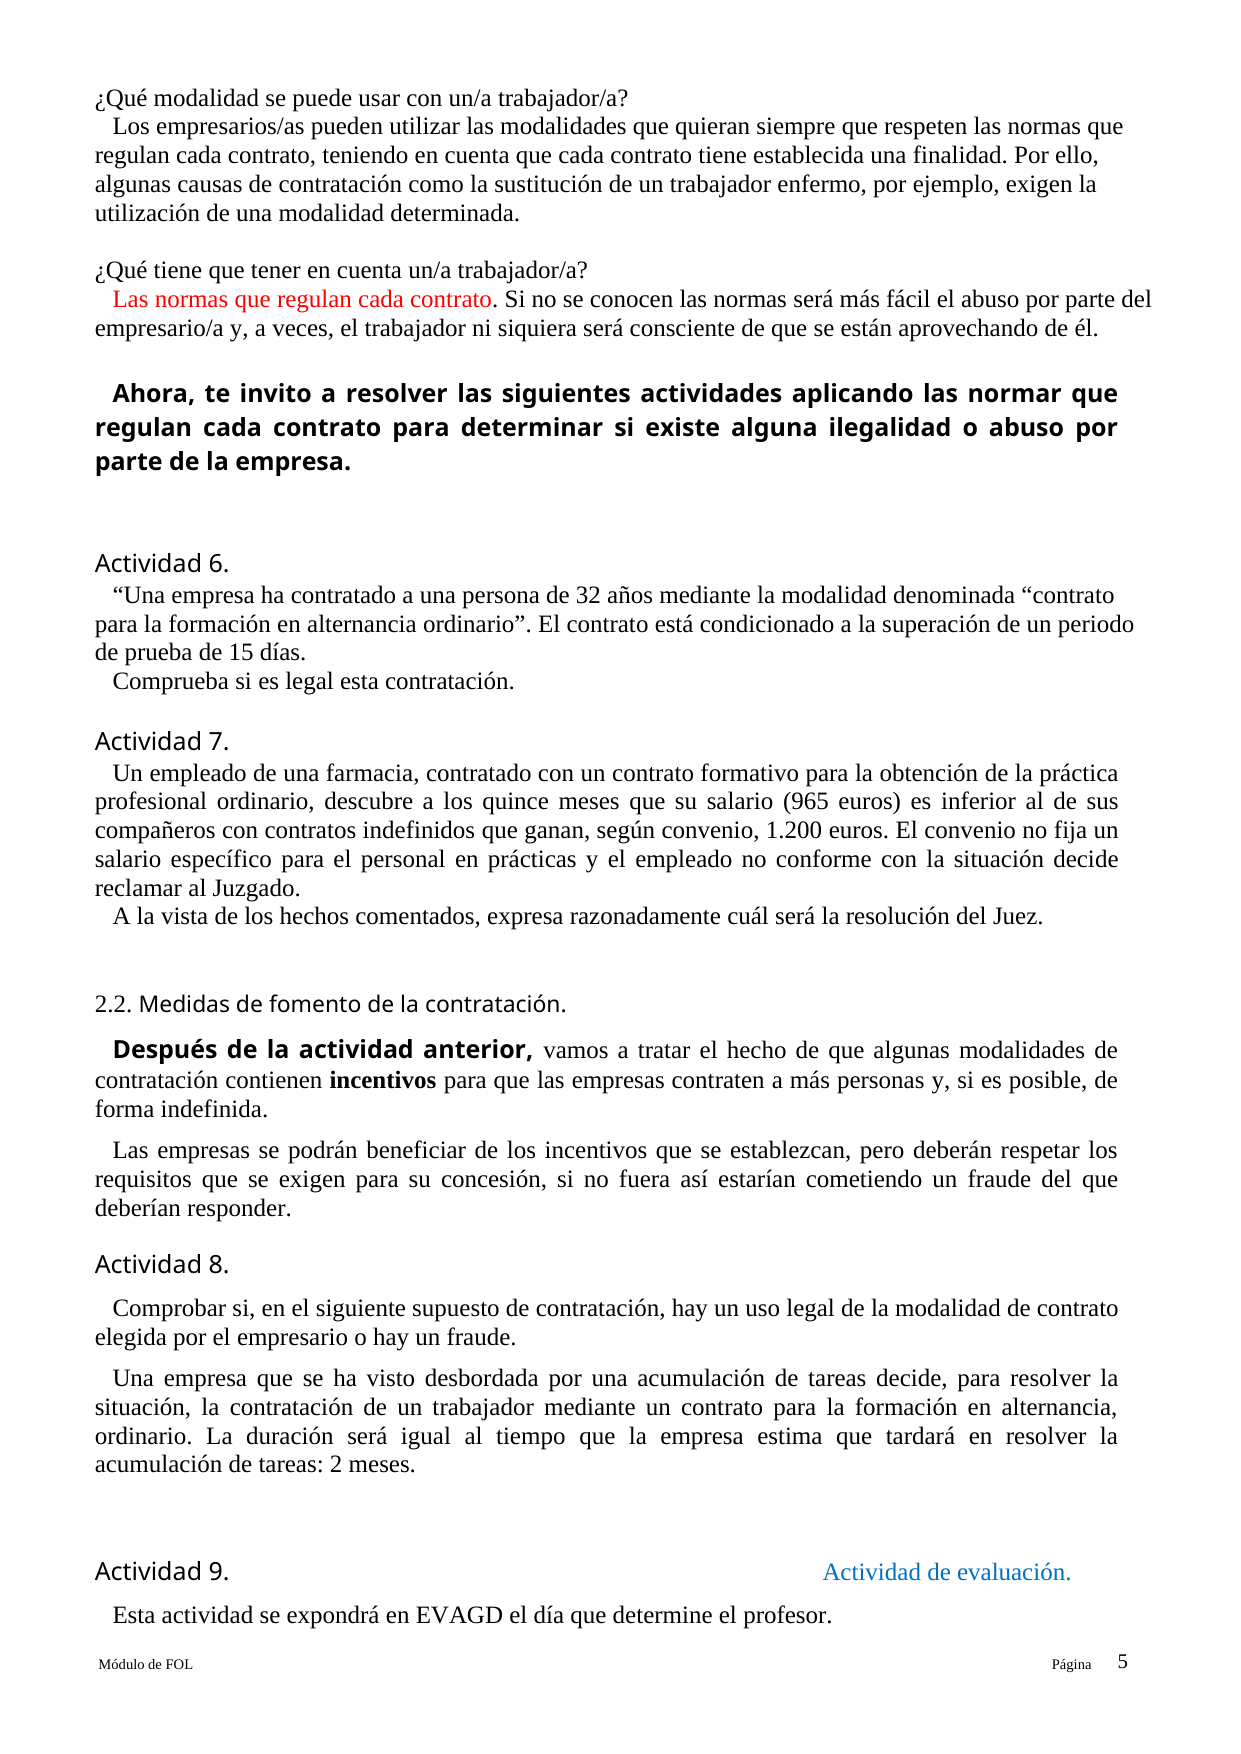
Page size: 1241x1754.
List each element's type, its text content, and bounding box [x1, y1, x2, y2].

text Actividad 8. [94, 1247, 1119, 1281]
text Comprobar si, en el siguiente supuesto de contratación, hay un uso legal de la modalidad de contrato elegida por el empresario o hay un fraude. [94, 1293, 1119, 1351]
text Esta actividad se expondrá en EVAGD el día que determine el profesor. [94, 1600, 1119, 1629]
text ¿Qué tiene que tener en cuenta un/a trabajador/a? [94, 255, 1157, 284]
text Los empresarios/as pueden utilizar las modalidades que quieran siempre que respeten las normas que regulan cada contrato, teniendo en cuenta que cada contrato tiene establecida una finalidad. Por ello, algunas causas de contratación como la sustitución de un trabajador enfermo, por ejemplo, exigen la utilización de una modalidad determinada. [94, 111, 1157, 226]
text ¿Qué modalidad se puede usar con un/a trabajador/a? [94, 83, 1157, 111]
text A la vista de los hechos comentados, expresa razonadamente cuál será la resolución del Juez. [94, 901, 1119, 930]
text 2.2. Medidas de fomento de la contratación. [94, 988, 1119, 1019]
text Una empresa que se ha visto desbordada por una acumulación de tareas decide, para resolver la situación, la contratación de un trabajador mediante un contrato para la formación en alternancia, ordinario. La duración será igual al tiempo que la empresa estima que tardará en resolver la acumulación de tareas: 2 meses. [94, 1363, 1119, 1478]
text Ahora, te invito a resolver las siguientes actividades aplicando las normar que regulan cada contrato para determinar si existe alguna ilegalidad o abuso por parte de la empresa. [94, 376, 1119, 478]
text “Una empresa ha contratado a una persona de 32 años mediante la modalidad denominada “contrato para la formación en alternancia ordinario”. El contrato está condicionado a la superación de un periodo de prueba de 15 días. [94, 580, 1157, 666]
text Actividad 9. Actividad de evaluación. [94, 1554, 1119, 1588]
text Actividad 6. [94, 546, 1119, 580]
text Después de la actividad anterior, vamos a tratar el hecho de que algunas modalidades de contratación contienen incentivos para que las empresas contraten a más personas y, si es posible, de forma indefinida. [94, 1031, 1119, 1123]
text Las empresas se podrán beneficiar de los incentivos que se establezcan, pero deberán respetar los requisitos que se exigen para su concesión, si no fuera así estarían cometiendo un fraude del que deberían responder. [94, 1136, 1119, 1222]
text Las normas que regulan cada contrato. Si no se conocen las normas será más fácil el abuso por parte del empresario/a y, a veces, el trabajador ni siquiera será consciente de que se están aprovechando de él. [94, 284, 1157, 341]
text Actividad 7. [94, 724, 1119, 758]
text Un empleado de una farmacia, contratado con un contrato formativo para la obtención de la práctica profesional ordinario, descubre a los quince meses que su salario (965 euros) es inferior al de sus compañeros con contratos indefinidos que ganan, según convenio, 1.200 euros. El convenio no fija un salario específico para el personal en prácticas y el empleado no conforme con la situación decide reclamar al Juzgado. [94, 758, 1119, 901]
text Comprueba si es legal esta contratación. [94, 666, 1157, 695]
